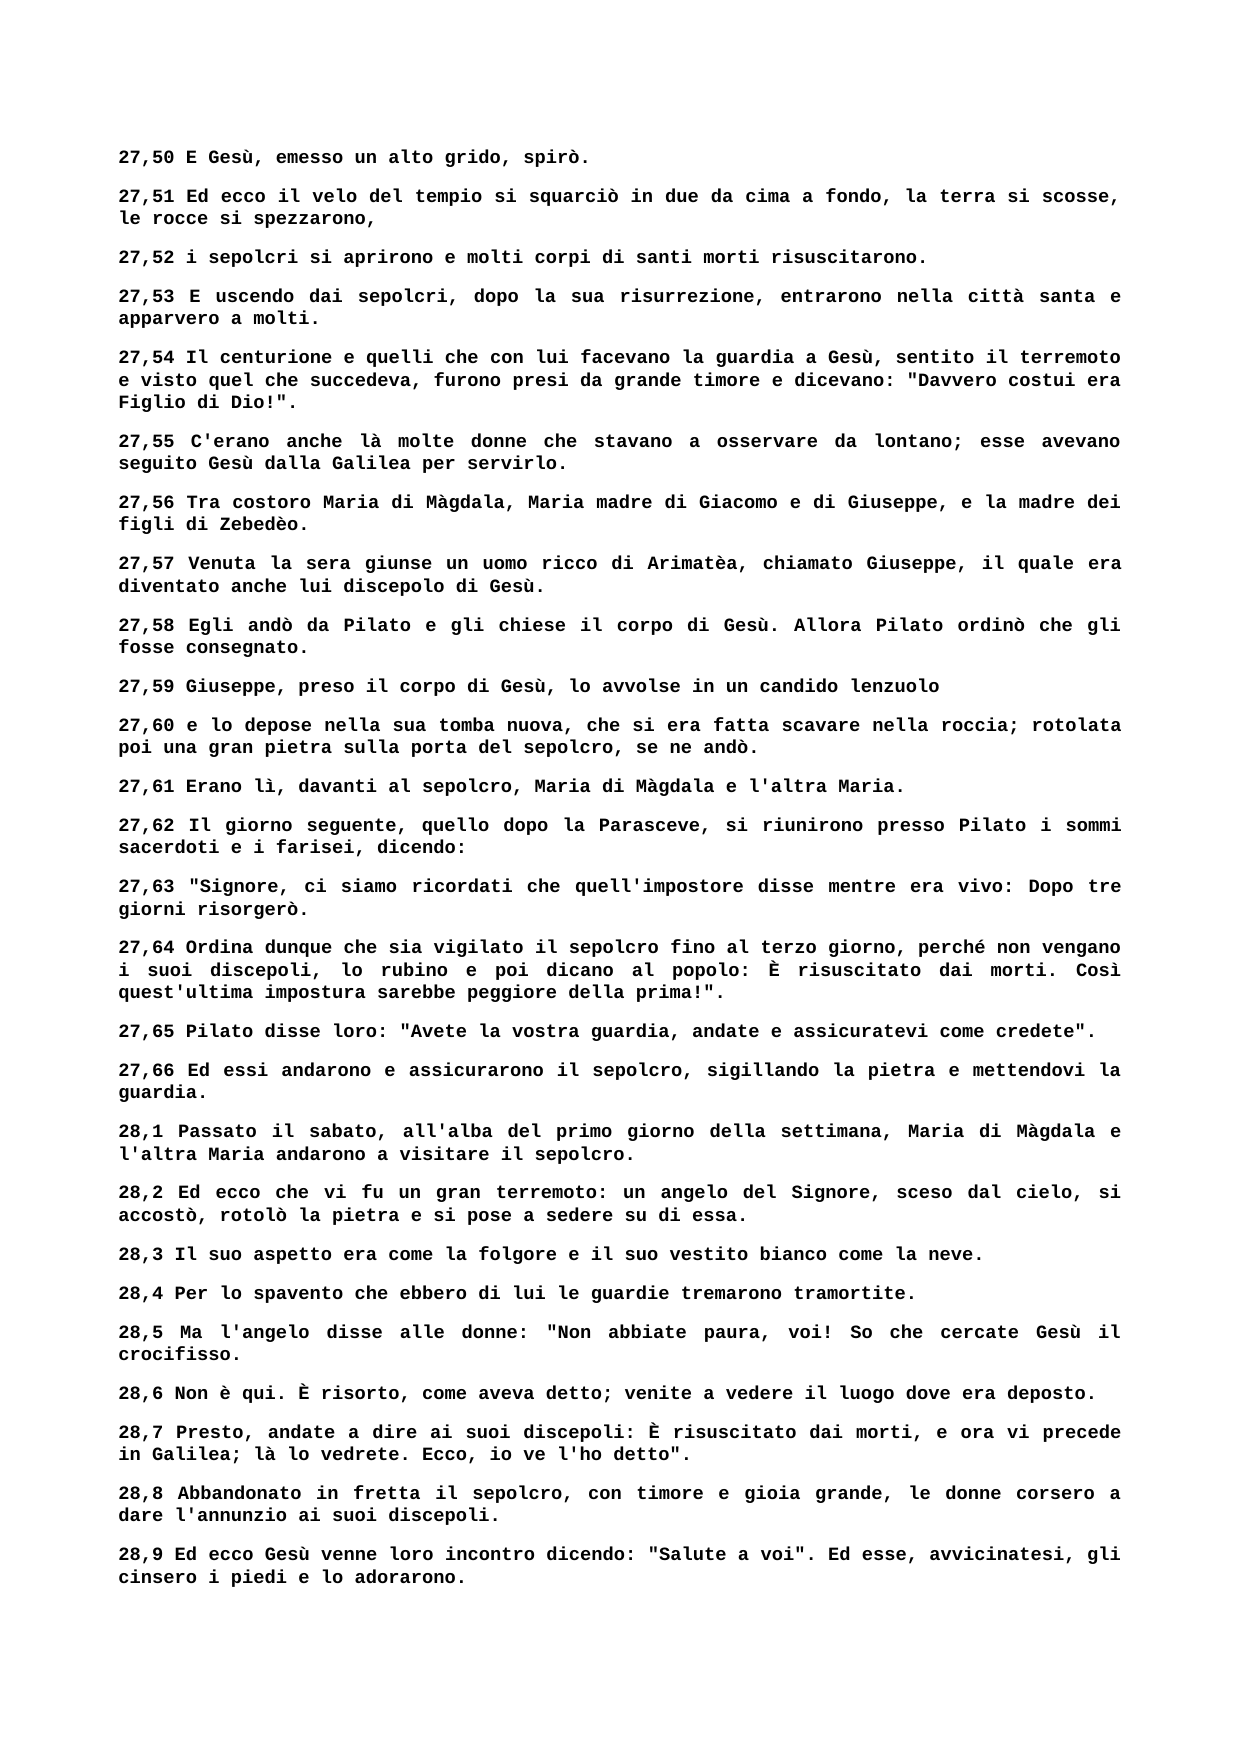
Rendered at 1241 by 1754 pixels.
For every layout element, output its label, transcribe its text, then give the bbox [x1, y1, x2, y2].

text 27,65 Pilato disse loro: "Avete la vostra guardia, andate e assicuratevi come credete". [118, 1022, 1122, 1043]
text 27,57 Venuta la sera giunse un uomo ricco di Arimatèa, chiamato Giuseppe, il quale era diventato anche lui discepolo di Gesù. [118, 554, 1122, 598]
text 27,50 E Gesù, emesso un alto grido, spirò. [118, 148, 1122, 169]
text 28,5 Ma l'angelo disse alle donne: "Non abbiate paura, voi! So che cercate Gesù il crocifisso. [118, 1322, 1122, 1366]
text 27,59 Giuseppe, preso il corpo di Gesù, lo avvolse in un candido lenzuolo [118, 677, 1122, 698]
text 27,58 Egli andò da Pilato e gli chiese il corpo di Gesù. Allora Pilato ordinò che gli fosse consegnato. [118, 615, 1122, 659]
text 28,6 Non è qui. È risorto, come aveva detto; venite a vedere il luogo dove era deposto. [118, 1384, 1122, 1405]
text 27,60 e lo depose nella sua tomba nuova, che si era fatta scavare nella roccia; rotolata poi una gran pietra sulla porta del sepolcro, se ne andò. [118, 716, 1122, 759]
text 28,2 Ed ecco che vi fu un gran terremoto: un angelo del Signore, sceso dal cielo, si accostò, rotolò la pietra e si pose a sedere su di essa. [118, 1183, 1122, 1227]
text 28,9 Ed ecco Gesù venne loro incontro dicendo: "Salute a voi". Ed esse, avvicinatesi, gli cinsero i piedi e lo adorarono. [118, 1545, 1122, 1589]
text 27,53 E uscendo dai sepolcri, dopo la sua risurrezione, entrarono nella città santa e apparvero a molti. [118, 287, 1122, 330]
text 27,62 Il giorno seguente, quello dopo la Parasceve, si riunirono presso Pilato i sommi sacerdoti e i farisei, dicendo: [118, 816, 1122, 859]
text 28,3 Il suo aspetto era come la folgore e il suo vestito bianco come la neve. [118, 1244, 1122, 1266]
text 27,52 i sepolcri si aprirono e molti corpi di santi morti risuscitarono. [118, 248, 1122, 269]
text 28,1 Passato il sabato, all'alba del primo giorno della settimana, Maria di Màgdala e l'altra Maria andarono a visitare il sepolcro. [118, 1122, 1122, 1166]
text 28,8 Abbandonato in fretta il sepolcro, con timore e gioia grande, le donne corsero a dare l'annunzio ai suoi discepoli. [118, 1484, 1122, 1527]
text 27,63 "Signore, ci siamo ricordati che quell'impostore disse mentre era vivo: Dopo tre giorni risorgerò. [118, 877, 1122, 921]
text 27,56 Tra costoro Maria di Màgdala, Maria madre di Giacomo e di Giuseppe, e la madre dei figli di Zebedèo. [118, 493, 1122, 536]
text 27,66 Ed essi andarono e assicurarono il sepolcro, sigillando la pietra e mettendovi la guardia. [118, 1061, 1122, 1104]
text 27,54 Il centurione e quelli che con lui facevano la guardia a Gesù, sentito il terremoto e visto quel che succedeva, furono presi da grande timore e dicevano: "Davvero costui era Figlio di Dio!". [118, 348, 1122, 414]
text 27,61 Erano lì, davanti al sepolcro, Maria di Màgdala e l'altra Maria. [118, 777, 1122, 798]
text 28,4 Per lo spavento che ebbero di lui le guardie tremarono tramortite. [118, 1283, 1122, 1305]
text 27,51 Ed ecco il velo del tempio si squarciò in due da cima a fondo, la terra si scosse, le rocce si spezzarono, [118, 187, 1122, 230]
text 27,64 Ordina dunque che sia vigilato il sepolcro fino al terzo giorno, perché non vengano i suoi discepoli, lo rubino e poi dicano al popolo: È risuscitato dai morti. Così quest'ultima impostura sarebbe peggiore della prima!". [118, 938, 1122, 1004]
text 27,55 C'erano anche là molte donne che stavano a osservare da lontano; esse avevano seguito Gesù dalla Galilea per servirlo. [118, 432, 1122, 475]
text 28,7 Presto, andate a dire ai suoi discepoli: È risuscitato dai morti, e ora vi precede in Galilea; là lo vedrete. Ecco, io ve l'ho detto". [118, 1423, 1122, 1466]
